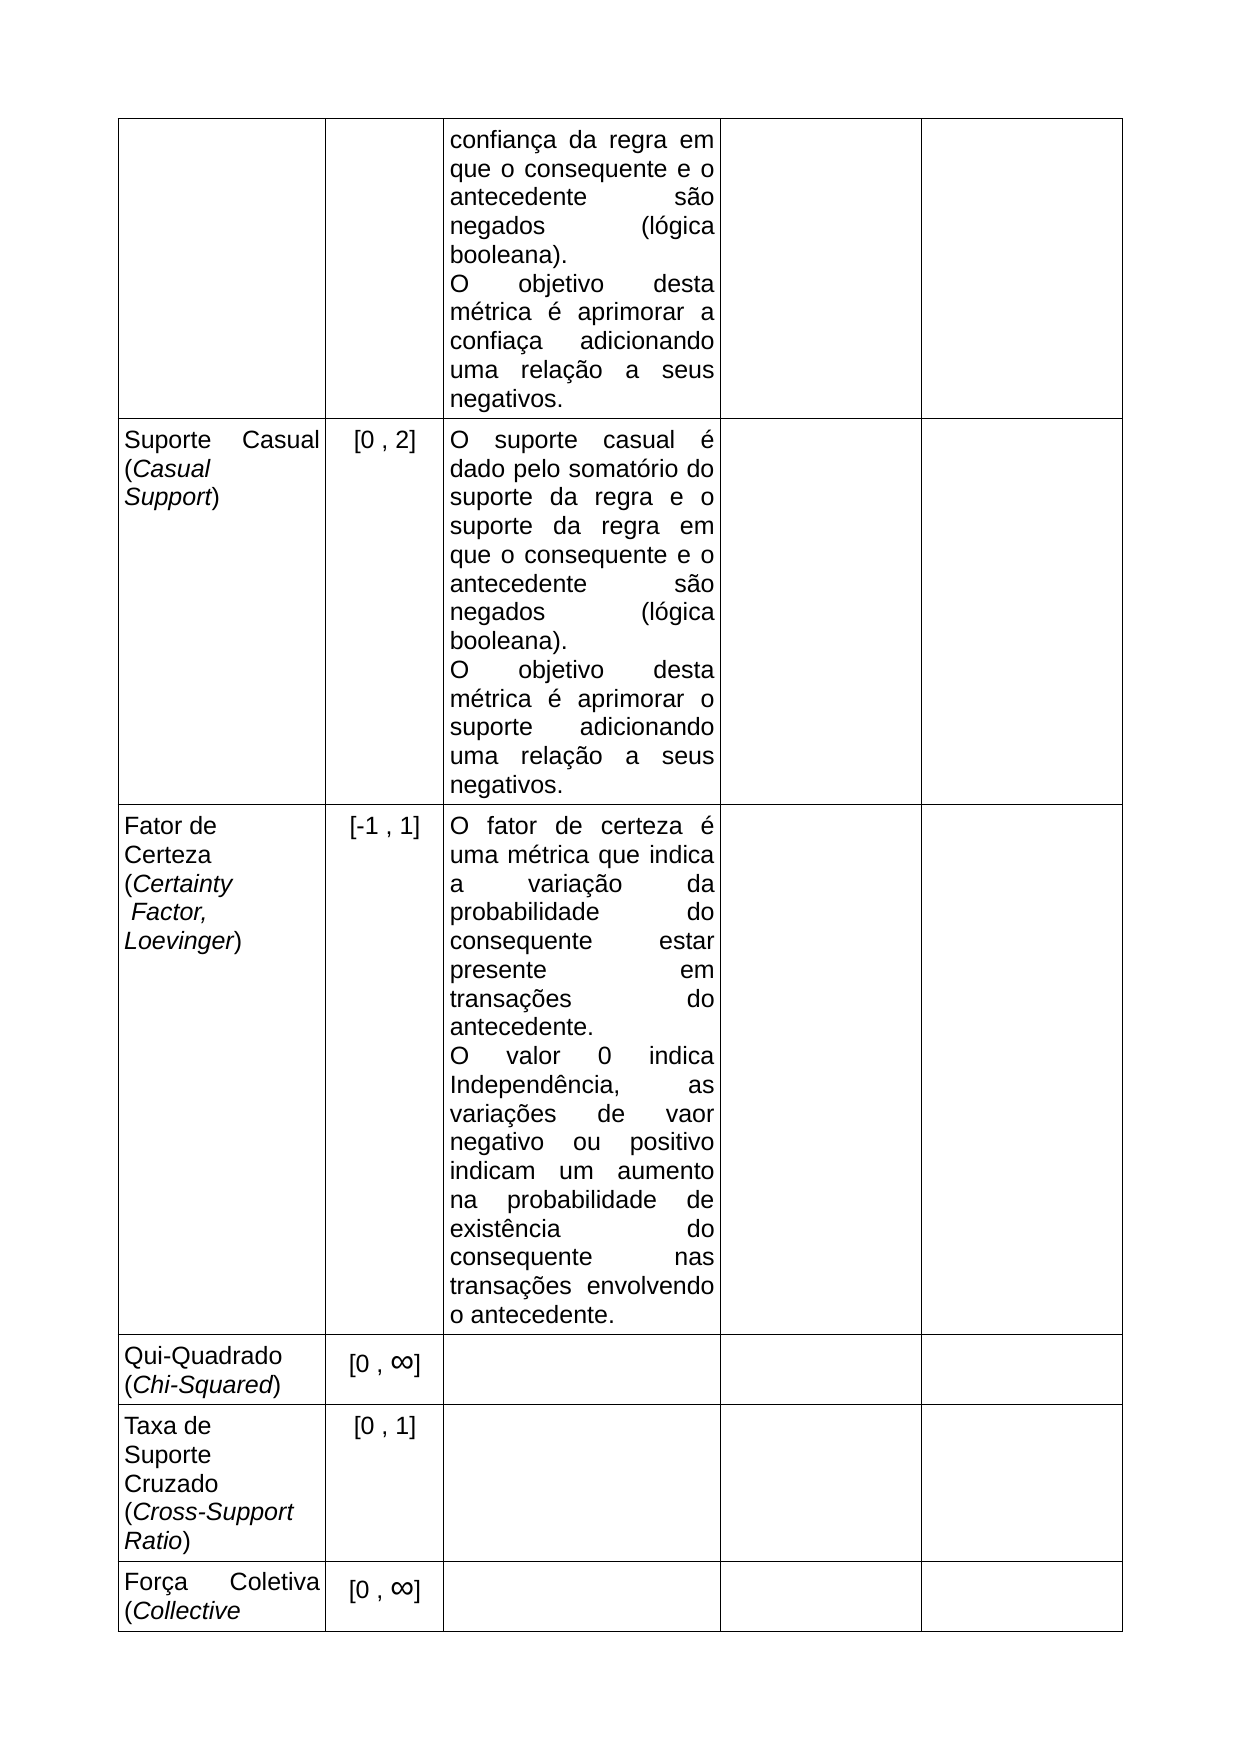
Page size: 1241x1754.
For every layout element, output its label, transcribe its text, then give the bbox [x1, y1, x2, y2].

table_cell [922, 119, 1122, 418]
table_cell Fator de Certeza (Certainty Factor, Loevinger) [119, 805, 325, 1334]
table_cell confiança da regra em que o consequente e o antecedente são negados (lógica booleana). O objetivo desta métrica é aprimorar a confiaça adicionando uma relação a seus negativos. [444, 119, 720, 418]
table_cell O fator de certeza é uma métrica que indica a variação da probabilidade do consequente estar presente em transações do antecedente. O valor 0 indica Independência, as variações de vaor negativo ou positivo indicam um aumento na probabilidade de existência do consequente nas transações envolvendo o antecedente. [444, 805, 720, 1334]
table_cell [0 , ∞] [326, 1562, 443, 1631]
table_cell [326, 119, 443, 418]
table_cell [721, 419, 921, 804]
table_cell O suporte casual é dado pelo somatório do suporte da regra e o suporte da regra em que o consequente e o antecedente são negados (lógica booleana). O objetivo desta métrica é aprimorar o suporte adicionando uma relação a seus negativos. [444, 419, 720, 804]
table_cell [721, 1405, 921, 1561]
table_cell [0 , 2] [326, 419, 443, 804]
table_cell Força Coletiva (Collective [119, 1562, 325, 1631]
table_cell Qui-Quadrado (Chi-Squared) [119, 1335, 325, 1404]
table_cell [922, 1335, 1122, 1404]
table_cell [444, 1562, 720, 1631]
table_cell [721, 119, 921, 418]
table_cell [922, 1562, 1122, 1631]
table_cell [-1 , 1] [326, 805, 443, 1334]
table_cell [721, 1335, 921, 1404]
table_cell [721, 805, 921, 1334]
table_cell [444, 1405, 720, 1561]
table_cell [922, 805, 1122, 1334]
table_cell Taxa de Suporte Cruzado (Cross-Support Ratio) [119, 1405, 325, 1561]
table_cell [0 , 1] [326, 1405, 443, 1561]
table_cell [444, 1335, 720, 1404]
table_cell [922, 1405, 1122, 1561]
table_cell [721, 1562, 921, 1631]
table_cell [119, 119, 325, 418]
table_cell [0 , ∞] [326, 1335, 443, 1404]
table_cell Suporte Casual (Casual Support) [119, 419, 325, 804]
table_cell [922, 419, 1122, 804]
